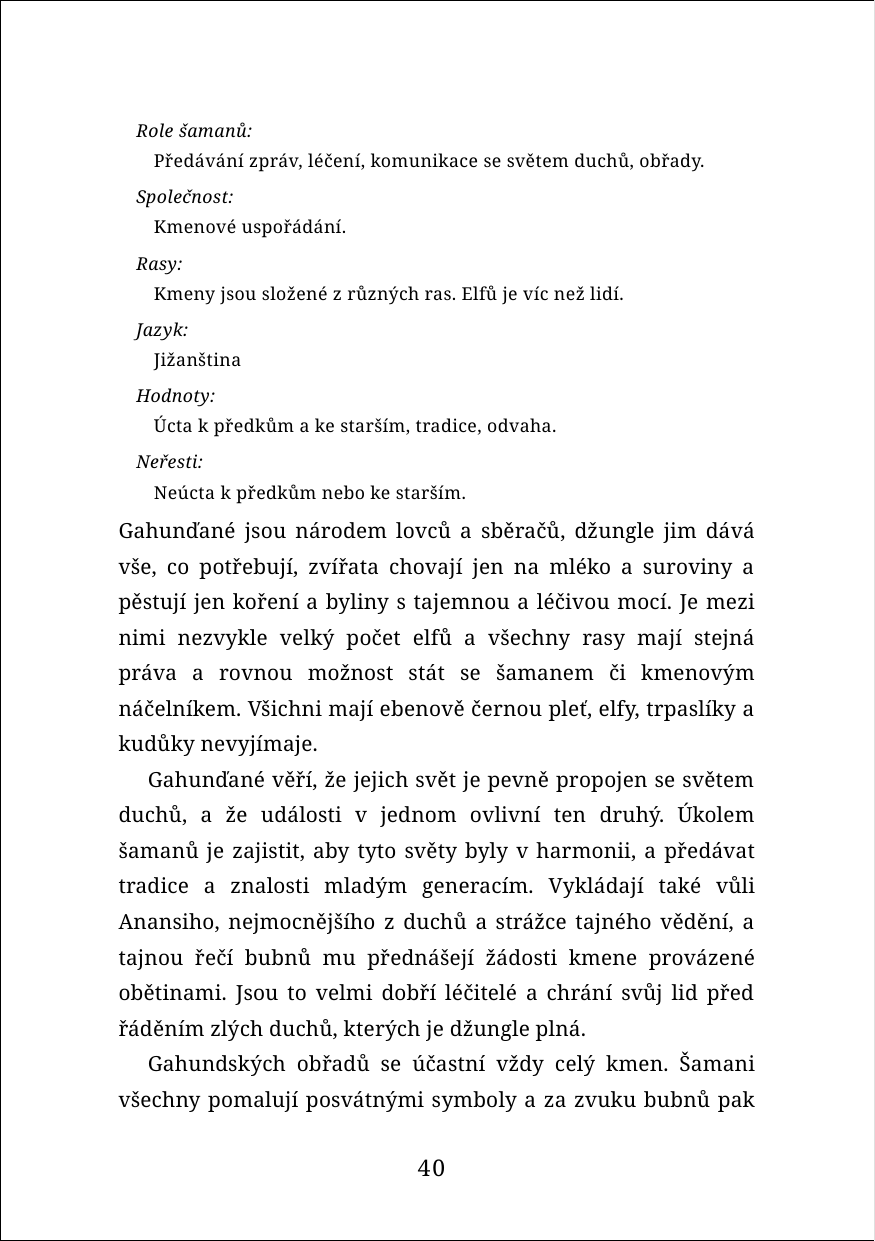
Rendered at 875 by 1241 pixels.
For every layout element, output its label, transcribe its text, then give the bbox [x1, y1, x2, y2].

list Hodnoty: Úcta k předkům a ke starším, tradice, odvaha. [136, 384, 756, 438]
list Jazyk: Jižanština [136, 317, 756, 372]
text Gahunďané jsou národem lovců a sběračů, džungle jim dává vše, co potřebují, zvířata chovají jen na mléko a suroviny a pěstují jen koření a byliny s tajemnou a léčivou mocí. Je mezi nimi nezvykle velký počet elfů a všechny rasy mají stejná práva a rovnou možnost stát se šamanem či kmenovým náčelníkem. Všichni mají ebenově černou pleť, elfy, trpaslíky a kudůky nevyjímaje. Gahunďané věří, že jejich svět je pevně propojen se světem duchů, a že události v jednom ovlivní ten druhý. Úkolem šamanů je zajistit, aby tyto světy byly v harmonii, a předávat tradice a znalosti mladým generacím. Vykládají také vůli Anansiho, nejmocnějšího z duchů a strážce tajného vědění, a tajnou řečí bubnů mu přednášejí žádosti kmene provázené obětinami. Jsou to velmi dobří léčitelé a chrání svůj lid před řáděním zlých duchů, kterých je džungle plná. Gahundských obřadů se účastní vždy celý kmen. Šamani všechny pomalují posvátnými symboly a za zvuku bubnů pak [118, 516, 756, 1113]
list Neřesti: Neúcta k předkům nebo ke starším. [136, 450, 756, 504]
list Role šamanů: Předávání zpráv, léčení, komunikace se světem duchů, obřady. [136, 118, 756, 173]
list Rasy: Kmeny jsou složené z různých ras. Elfů je víc než lidí. [136, 251, 756, 305]
list Společnost: Kmenové uspořádání. [136, 184, 756, 239]
